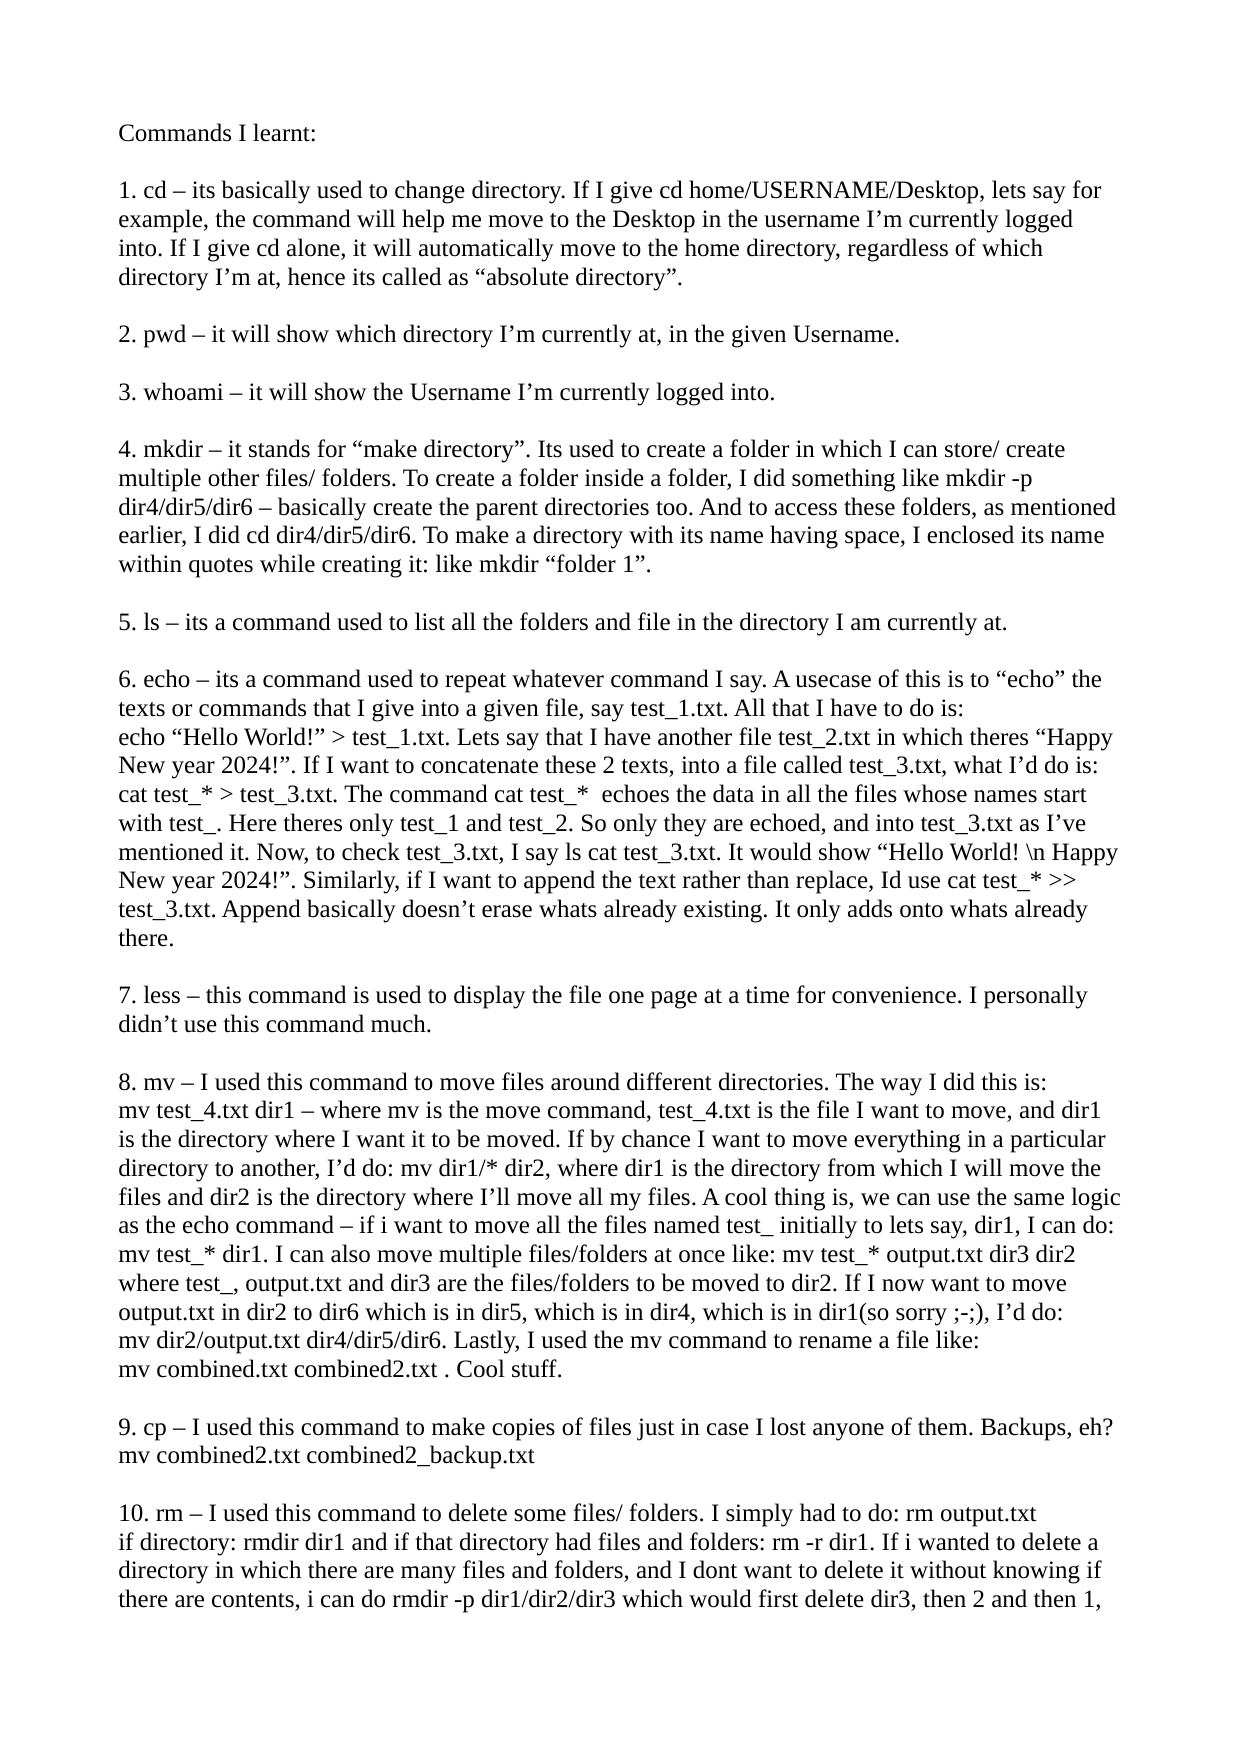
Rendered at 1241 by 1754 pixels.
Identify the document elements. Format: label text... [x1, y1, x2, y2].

text cat test_* > test_3.txt. The command cat test_* echoes the data in all the files whose names start with test_. Here theres only test_1 and test_2. So only they are echoed, and into test_3.txt as I’ve mentioned it. Now, to check test_3.txt, I say ls cat test_3.txt. It would show “Hello World! \n Happy New year 2024!”. Similarly, if I want to append the text rather than replace, Id use cat test_* >> test_3.txt. Append basically doesn’t erase whats already existing. It only adds onto whats already there. [118, 779, 1122, 952]
text 8. mv – I used this command to move files around different directories. The way I did this is: [118, 1067, 1122, 1096]
text 6. echo – its a command used to repeat whatever command I say. A usecase of this is to “echo” the texts or commands that I give into a given file, say test_1.txt. All that I have to do is: [118, 664, 1122, 722]
text 1. cd – its basically used to change directory. If I give cd home/USERNAME/Desktop, lets say for example, the command will help me move to the Desktop in the username I’m currently logged into. If I give cd alone, it will automatically move to the home directory, regardless of which directory I’m at, hence its called as “absolute directory”. [118, 176, 1122, 291]
text mv dir2/output.txt dir4/dir5/dir6. Lastly, I used the mv command to rename a file like: [118, 1326, 1122, 1354]
text 2. pwd – it will show which directory I’m currently at, in the given Username. [118, 319, 1122, 348]
text mv combined.txt combined2.txt . Cool stuff. [118, 1354, 1122, 1383]
text mv test_4.txt dir1 – where mv is the move command, test_4.txt is the file I want to move, and dir1 is the directory where I want it to be moved. If by chance I want to move everything in a particular directory to another, I’d do: mv dir1/* dir2, where dir1 is the directory from which I will move the files and dir2 is the directory where I’ll move all my files. A cool thing is, we can use the same logic as the echo command – if i want to move all the files named test_ initially to lets say, dir1, I can do: [118, 1096, 1122, 1239]
text 4. mkdir – it stands for “make directory”. Its used to create a folder in which I can store/ create multiple other files/ folders. To create a folder inside a folder, I did something like mkdir -p dir4/dir5/dir6 – basically create the parent directories too. And to access these folders, as mentioned earlier, I did cd dir4/dir5/dir6. To make a directory with its name having space, I enclosed its name within quotes while creating it: like mkdir “folder 1”. [118, 434, 1122, 578]
text Commands I learnt: [118, 118, 1122, 147]
text 10. rm – I used this command to delete some files/ folders. I simply had to do: rm output.txt [118, 1498, 1122, 1527]
text where test_, output.txt and dir3 are the files/folders to be moved to dir2. If I now want to move output.txt in dir2 to dir6 which is in dir5, which is in dir4, which is in dir1(so sorry ;-;), I’d do: [118, 1268, 1122, 1326]
text 9. cp – I used this command to make copies of files just in case I lost anyone of them. Backups, eh?mv combined2.txt combined2_backup.txt [118, 1412, 1122, 1469]
text 5. ls – its a command used to list all the folders and file in the directory I am currently at. [118, 607, 1122, 636]
text echo “Hello World!” > test_1.txt. Lets say that I have another file test_2.txt in which theres “Happy New year 2024!”. If I want to concatenate these 2 texts, into a file called test_3.txt, what I’d do is: [118, 722, 1122, 779]
text mv test_* dir1. I can also move multiple files/folders at once like: mv test_* output.txt dir3 dir2 [118, 1239, 1122, 1268]
text if directory: rmdir dir1 and if that directory had files and folders: rm -r dir1. If i wanted to delete a directory in which there are many files and folders, and I dont want to delete it without knowing if there are contents, i can do rmdir -p dir1/dir2/dir3 which would first delete dir3, then 2 and then 1, [118, 1527, 1122, 1613]
text 3. whoami – it will show the Username I’m currently logged into. [118, 377, 1122, 406]
text 7. less – this command is used to display the file one page at a time for convenience. I personally didn’t use this command much. [118, 981, 1122, 1038]
